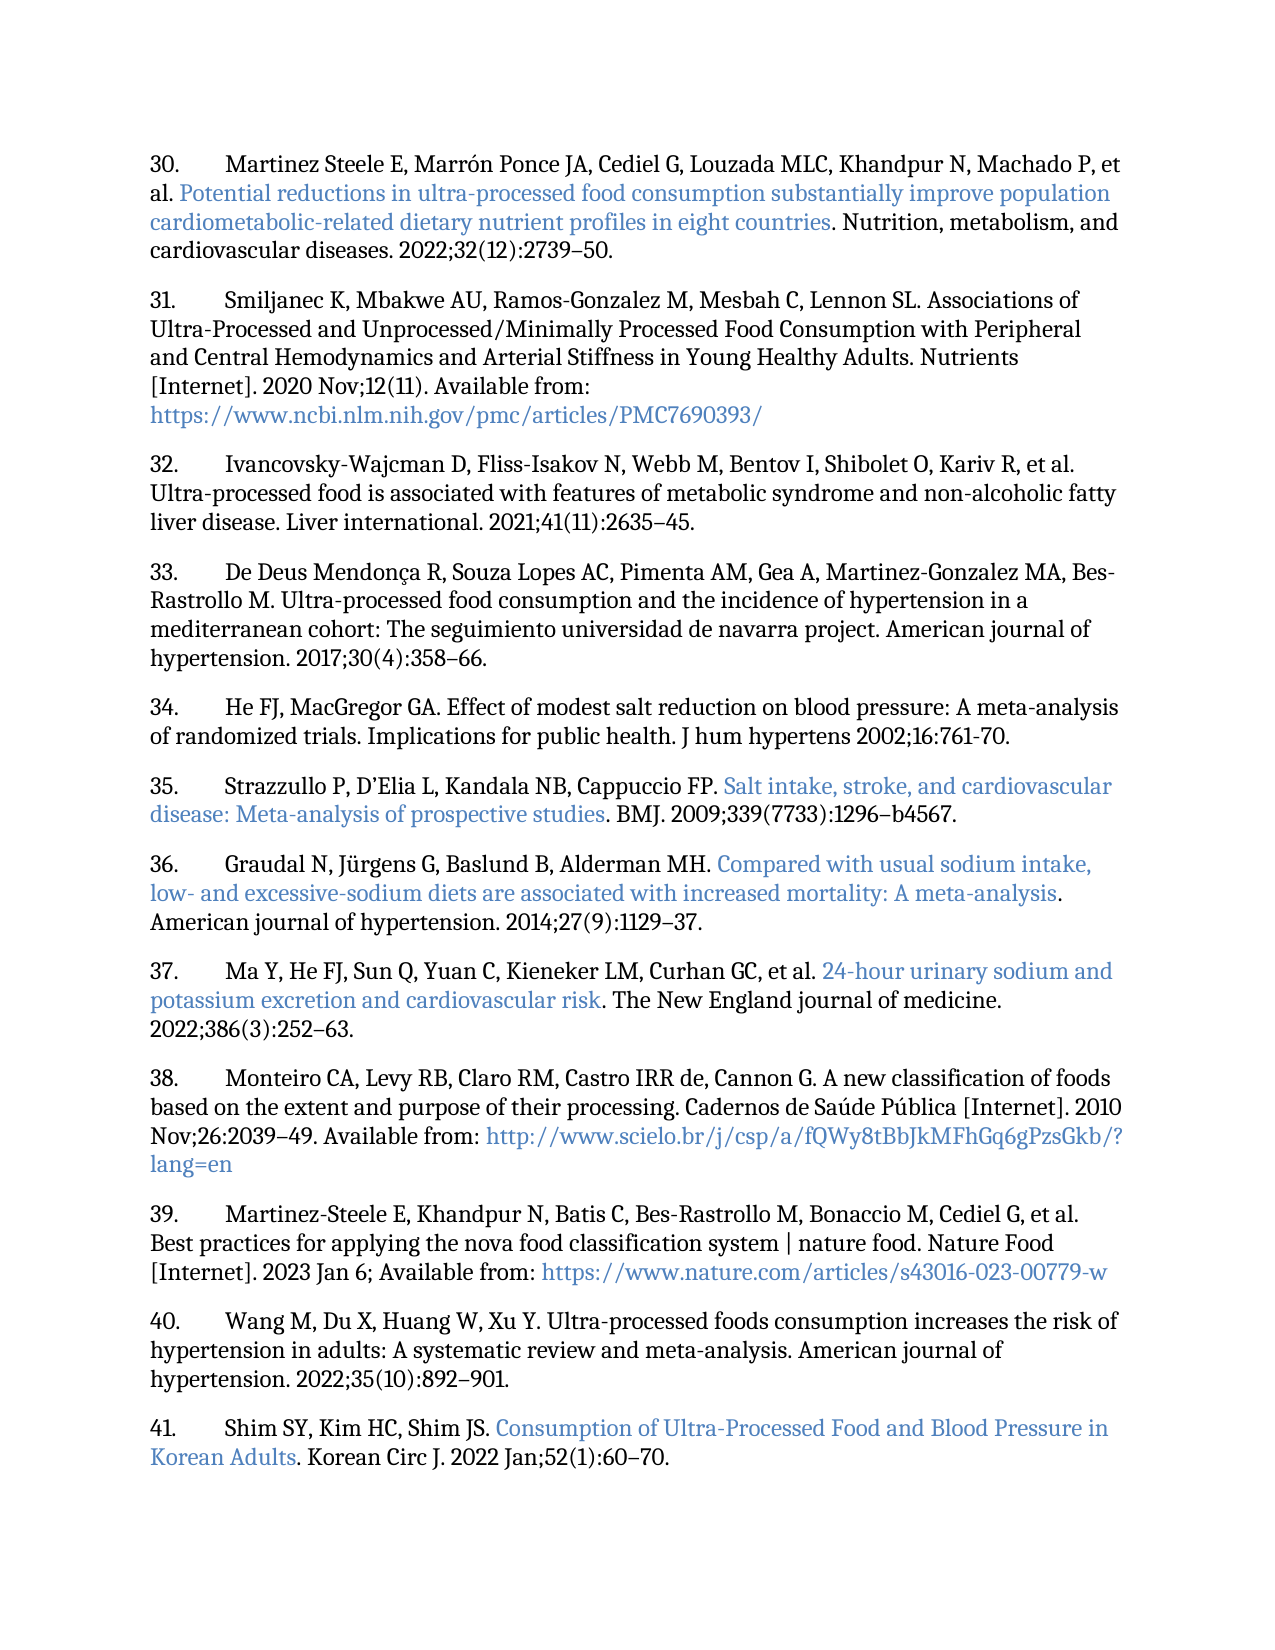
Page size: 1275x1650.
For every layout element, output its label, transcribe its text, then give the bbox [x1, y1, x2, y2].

text 38. Monteiro CA, Levy RB, Claro RM, Castro IRR de, Cannon G. A new classification of foods based on the extent and purpose of their processing. Cadernos de Saúde Pública [Internet]. 2010 Nov;26:2039–49. Available from: http://www.scielo.br/j/csp/a/fQWy8tBbJkMFhGq6gPzsGkb/?lang=en [150, 1064, 1125, 1179]
text 36. Graudal N, Jürgens G, Baslund B, Alderman MH. Compared with usual sodium intake, low- and excessive-sodium diets are associated with increased mortality: A meta-analysis. American journal of hypertension. 2014;27(9):1129–37. [150, 850, 1125, 936]
text 41. Shim SY, Kim HC, Shim JS. Consumption of Ultra-Processed Food and Blood Pressure in Korean Adults. Korean Circ J. 2022 Jan;52(1):60–70. [150, 1414, 1125, 1472]
text 37. Ma Y, He FJ, Sun Q, Yuan C, Kieneker LM, Curhan GC, et al. 24-hour urinary sodium and potassium excretion and cardiovascular risk. The New England journal of medicine. 2022;386(3):252–63. [150, 957, 1125, 1043]
text 34. He FJ, MacGregor GA. Effect of modest salt reduction on blood pressure: A meta-analysis of randomized trials. Implications for public health. J hum hypertens 2002;16:761-70. [150, 693, 1125, 751]
text 35. Strazzullo P, D’Elia L, Kandala NB, Cappuccio FP. Salt intake, stroke, and cardiovascular disease: Meta-analysis of prospective studies. BMJ. 2009;339(7733):1296–b4567. [150, 772, 1125, 829]
text 40. Wang M, Du X, Huang W, Xu Y. Ultra-processed foods consumption increases the risk of hypertension in adults: A systematic review and meta-analysis. American journal of hypertension. 2022;35(10):892–901. [150, 1307, 1125, 1393]
text 30. Martinez Steele E, Marrón Ponce JA, Cediel G, Louzada MLC, Khandpur N, Machado P, et al. Potential reductions in ultra-processed food consumption substantially improve population cardiometabolic-related dietary nutrient profiles in eight countries. Nutrition, metabolism, and cardiovascular diseases. 2022;32(12):2739–50. [150, 150, 1125, 265]
text 32. Ivancovsky-Wajcman D, Fliss-Isakov N, Webb M, Bentov I, Shibolet O, Kariv R, et al. Ultra-processed food is associated with features of metabolic syndrome and non-alcoholic fatty liver disease. Liver international. 2021;41(11):2635–45. [150, 450, 1125, 537]
text 33. De Deus Mendonça R, Souza Lopes AC, Pimenta AM, Gea A, Martinez-Gonzalez MA, Bes-Rastrollo M. Ultra-processed food consumption and the incidence of hypertension in a mediterranean cohort: The seguimiento universidad de navarra project. American journal of hypertension. 2017;30(4):358–66. [150, 557, 1125, 672]
text 31. Smiljanec K, Mbakwe AU, Ramos-Gonzalez M, Mesbah C, Lennon SL. Associations of Ultra-Processed and Unprocessed/Minimally Processed Food Consumption with Peripheral and Central Hemodynamics and Arterial Stiffness in Young Healthy Adults. Nutrients [Internet]. 2020 Nov;12(11). Available from: https://www.ncbi.nlm.nih.gov/pmc/articles/PMC7690393/ [150, 286, 1125, 429]
text 39. Martinez-Steele E, Khandpur N, Batis C, Bes-Rastrollo M, Bonaccio M, Cediel G, et al. Best practices for applying the nova food classification system | nature food. Nature Food [Internet]. 2023 Jan 6; Available from: https://www.nature.com/articles/s43016-023-00779-w [150, 1200, 1125, 1286]
